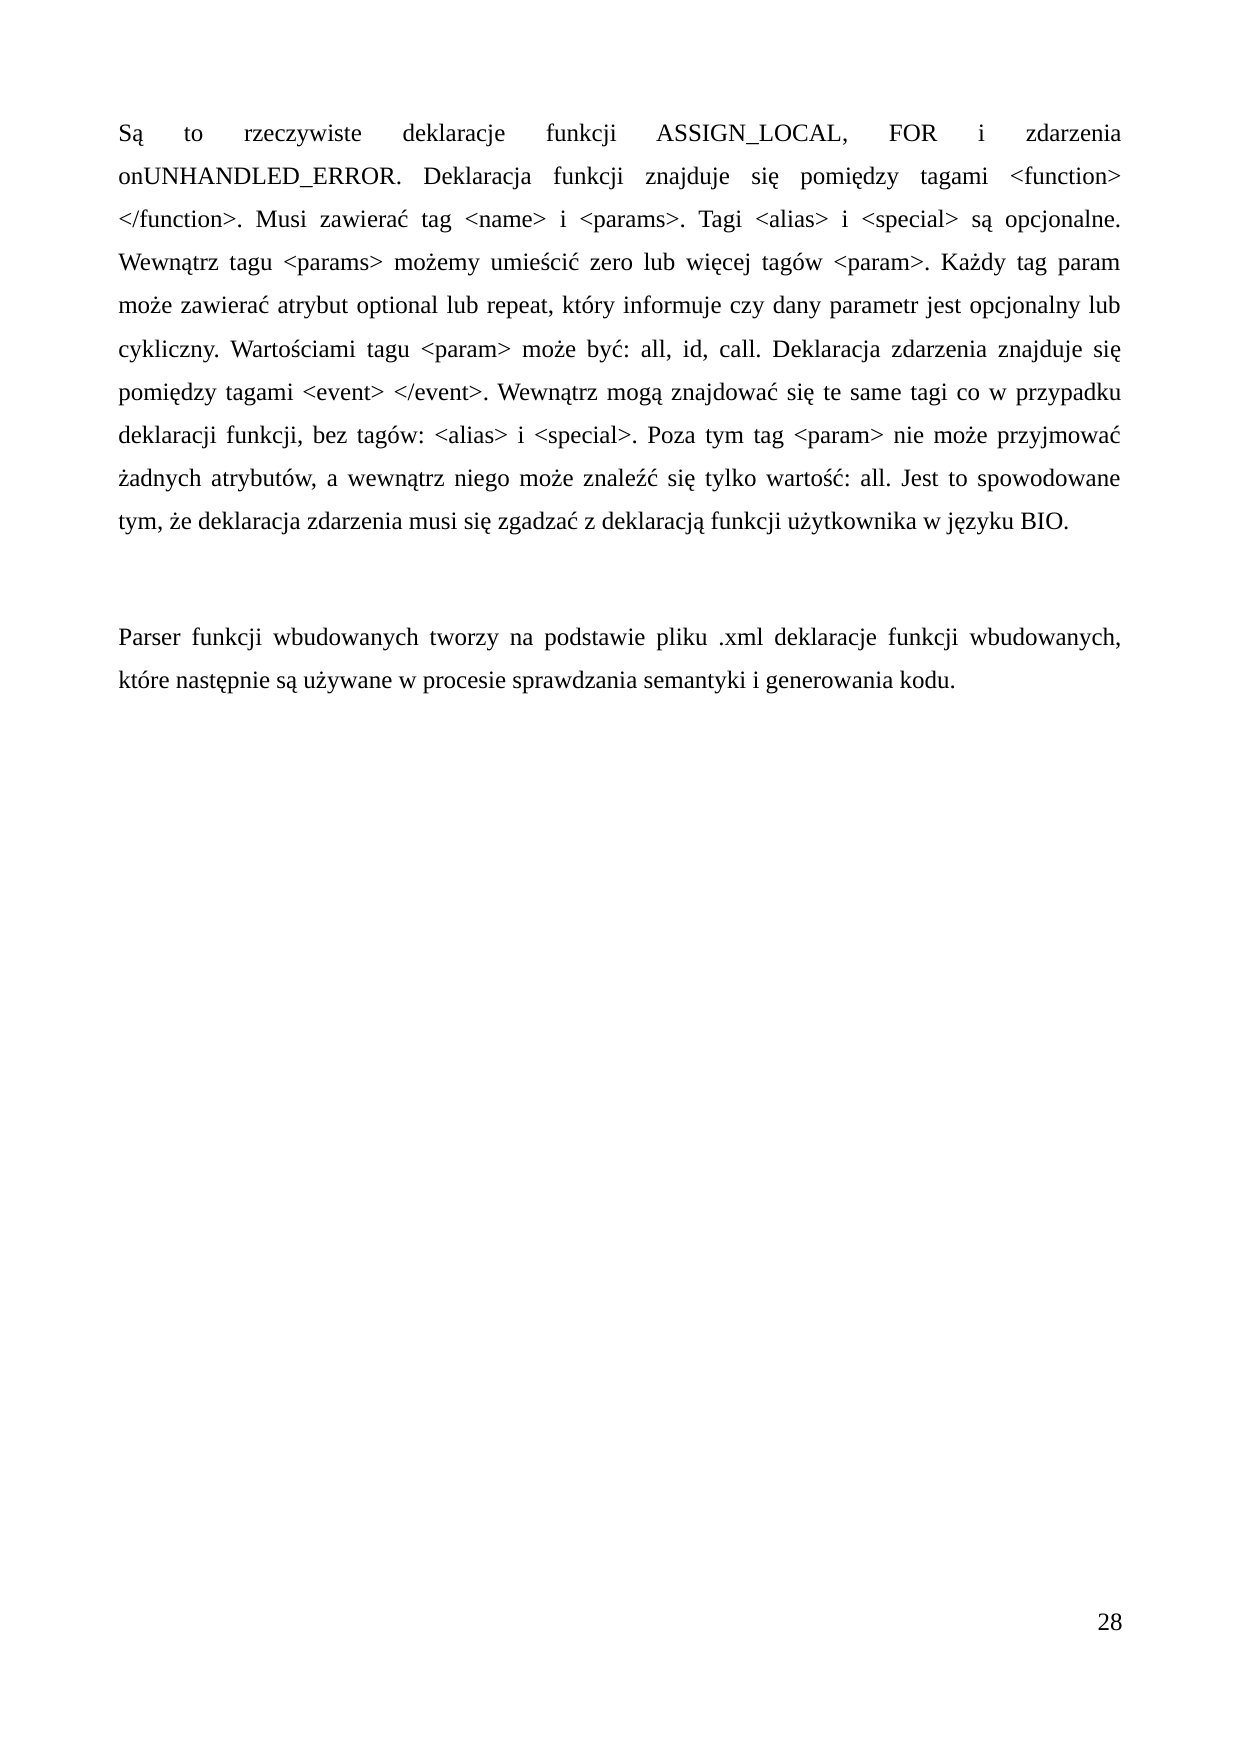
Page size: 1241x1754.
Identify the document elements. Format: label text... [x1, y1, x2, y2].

text Parser funkcji wbudowanych tworzy na podstawie pliku .xml deklaracje funkcji wbudowanych, które następnie są używane w procesie sprawdzania semantyki i generowania kodu. [118, 622, 1122, 693]
text Są to rzeczywiste deklaracje funkcji ASSIGN_LOCAL, FOR i zdarzenia onUNHANDLED_ERROR. Deklaracja funkcji znajduje się pomiędzy tagami <function> </function>. Musi zawierać tag <name> i <params>. Tagi <alias> i <special> są opcjonalne. Wewnątrz tagu <params> możemy umieścić zero lub więcej tagów <param>. Każdy tag param może zawierać atrybut optional lub repeat, który informuje czy dany parametr jest opcjonalny lub cykliczny. Wartościami tagu <param> może być: all, id, call. Deklaracja zdarzenia znajduje się pomiędzy tagami <event> </event>. Wewnątrz mogą znajdować się te same tagi co w przypadku deklaracji funkcji, bez tagów: <alias> i <special>. Poza tym tag <param> nie może przyjmować żadnych atrybutów, a wewnątrz niego może znaleźć się tylko wartość: all. Jest to spowodowane tym, że deklaracja zdarzenia musi się zgadzać z deklaracją funkcji użytkownika w języku BIO. [118, 118, 1122, 535]
